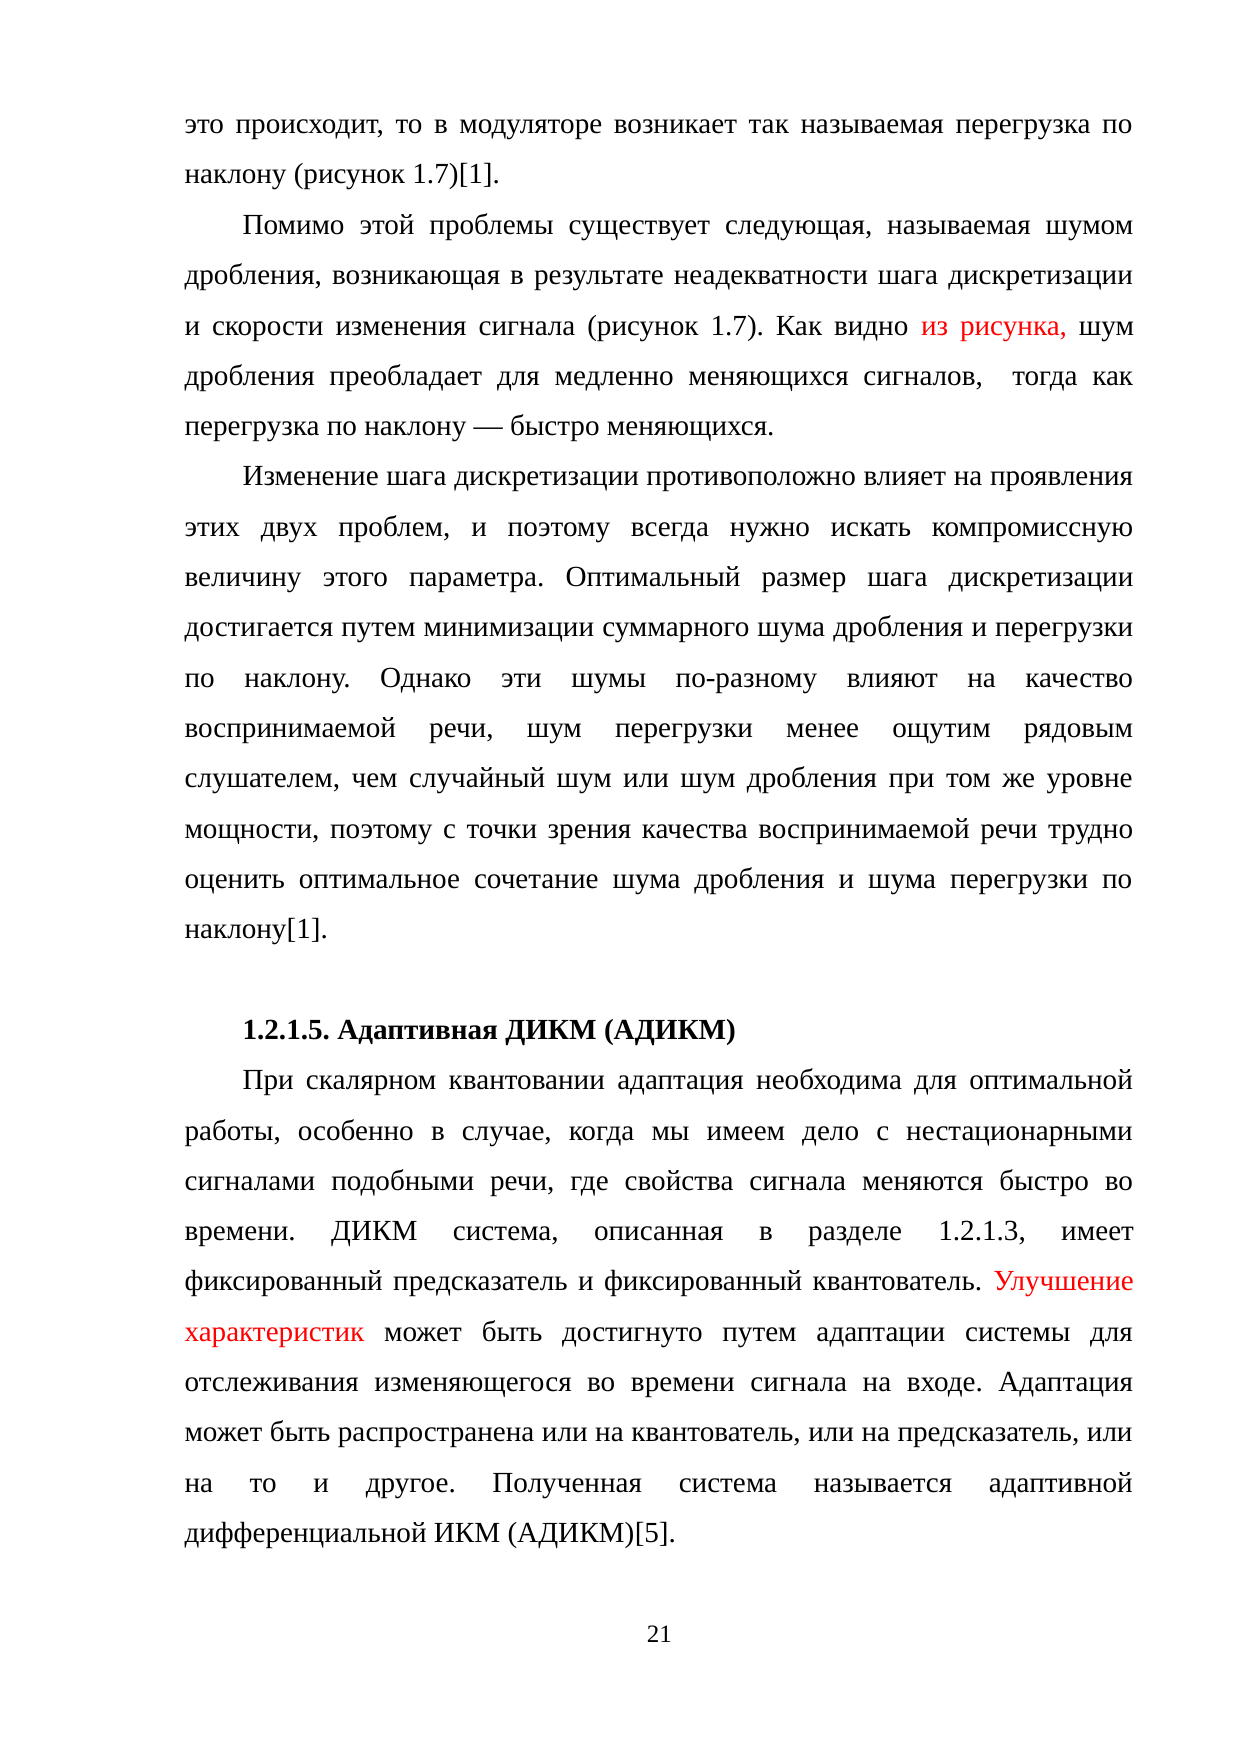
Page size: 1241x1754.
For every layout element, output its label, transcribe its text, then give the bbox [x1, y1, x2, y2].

text Изменение шага дискретизации противоположно влияет на проявления этих двух проблем, и поэтому всегда нужно искать компромиссную величину этого параметра. Оптимальный размер шага дискретизации достигается путем минимизации суммарного шума дробления и перегрузки по наклону. Однако эти шумы по-разному влияют на качество воспринимаемой речи, шум перегрузки менее ощутим рядовым слушателем, чем случайный шум или шум дробления при том же уровне мощности, поэтому с точки зрения качества воспринимаемой речи трудно оценить оптимальное сочетание шума дробления и шума перегрузки по наклону[1]. [184, 458, 1134, 945]
text При скалярном квантовании адаптация необходима для оптимальной работы, особенно в случае, когда мы имеем дело с нестационарными сигналами подобными речи, где свойства сигнала меняются быстро во времени. ДИКМ система, описанная в разделе 1.2.1.3, имеет фиксированный предсказатель и фиксированный квантователь. Улучшение характеристик может быть достигнуто путем адаптации системы для отслеживания изменяющегося во времени сигнала на входе. Адаптация может быть распространена или на квантователь, или на предсказатель, или на то и другое. Полученная система называется адаптивной дифференциальной ИКМ (АДИКМ)[5]. [184, 1062, 1134, 1549]
text Помимо этой проблемы существует следующая, называемая шумом дробления, возникающая в результате неадекватности шага дискретизации и скорости изменения сигнала (рисунок 1.7). Как видно из рисунка, шум дробления преобладает для медленно меняющихся сигналов, тогда как перегрузка по наклону — быстро меняющихся. [184, 207, 1134, 442]
text 1.2.1.5. Адаптивная ДИКМ (АДИКМ) [184, 1012, 1134, 1046]
text это происходит, то в модуляторе возникает так называемая перегрузка по наклону (рисунок 1.7)[1]. [184, 106, 1134, 190]
